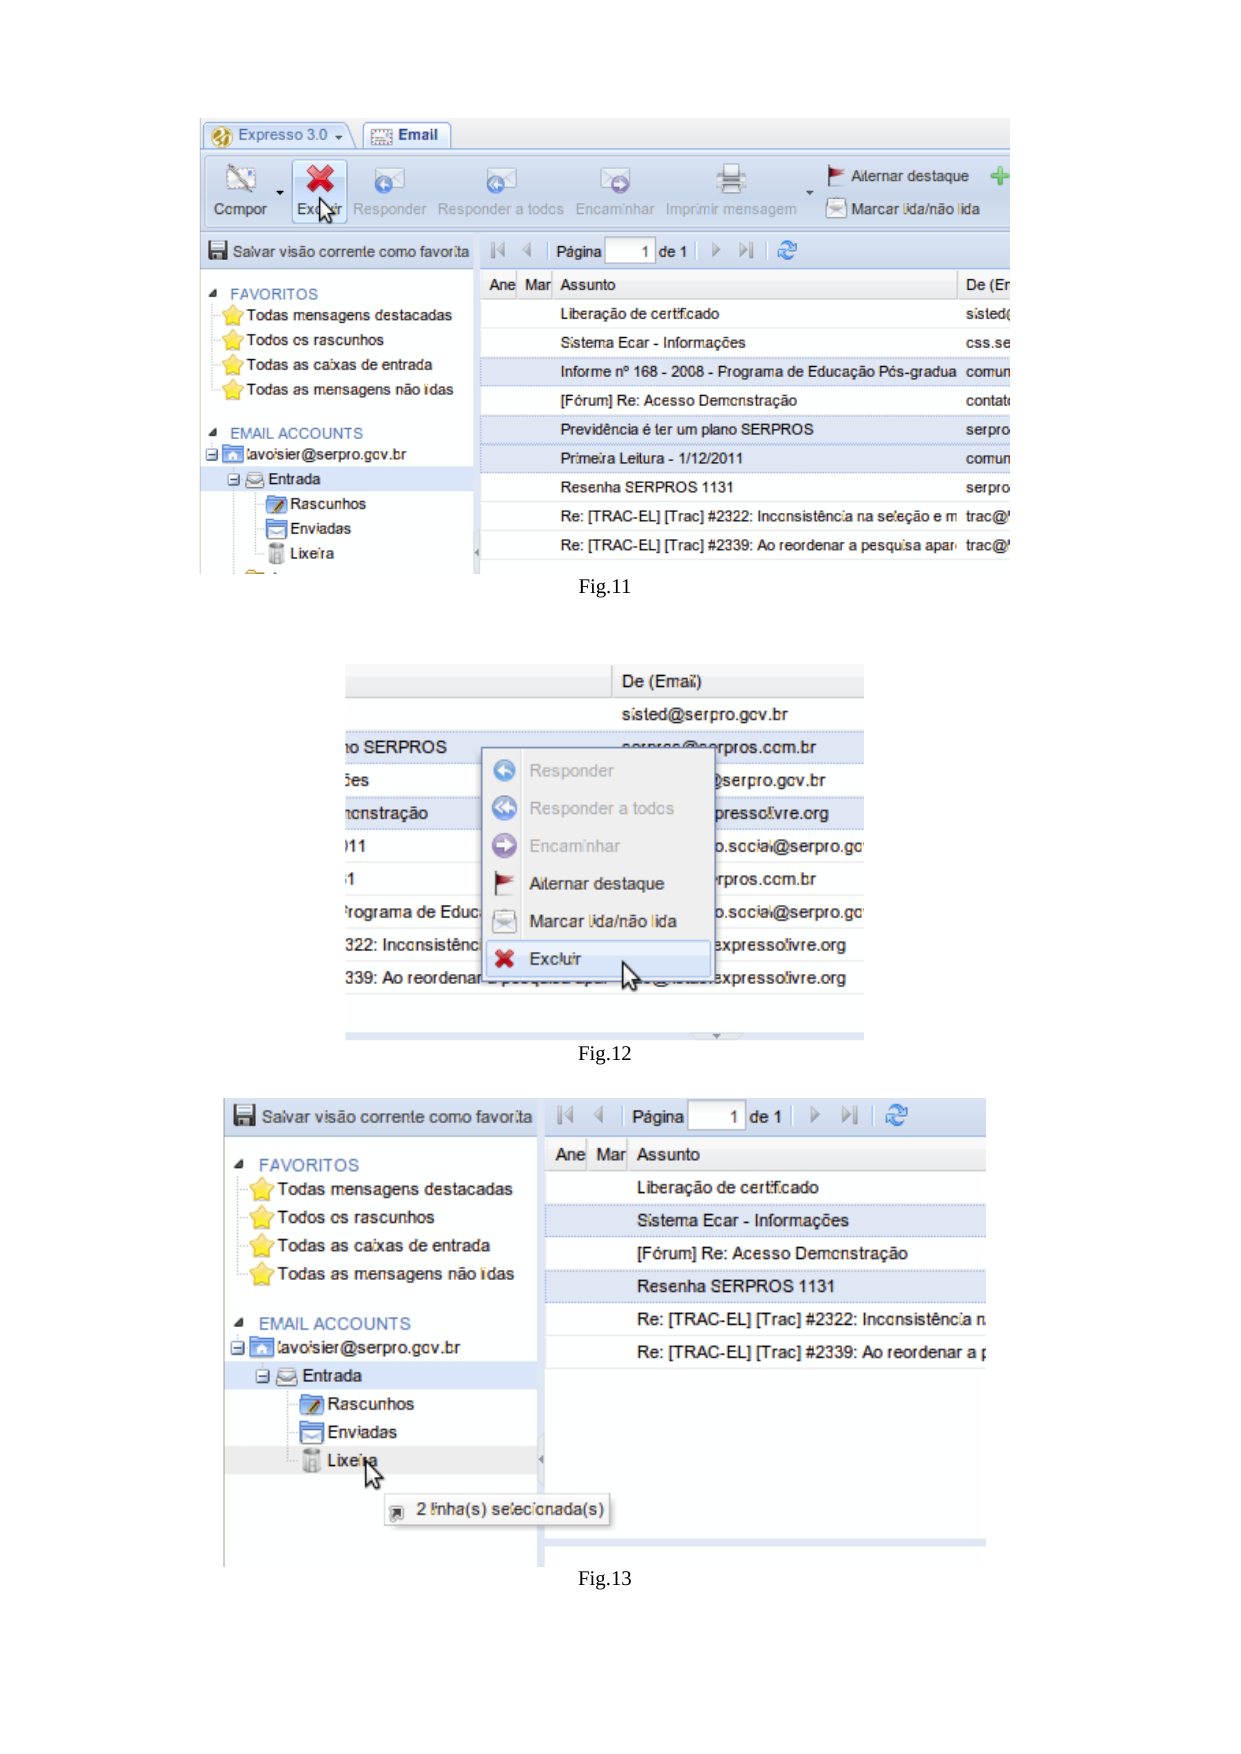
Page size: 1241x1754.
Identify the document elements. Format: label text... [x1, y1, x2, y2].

text Fig.11 [73, 118, 1136, 598]
text Fig.12 [73, 665, 1136, 1065]
picture [345, 664, 864, 1042]
picture [223, 1098, 986, 1567]
text Fig.13 [73, 1099, 1136, 1590]
picture [199, 118, 1010, 574]
